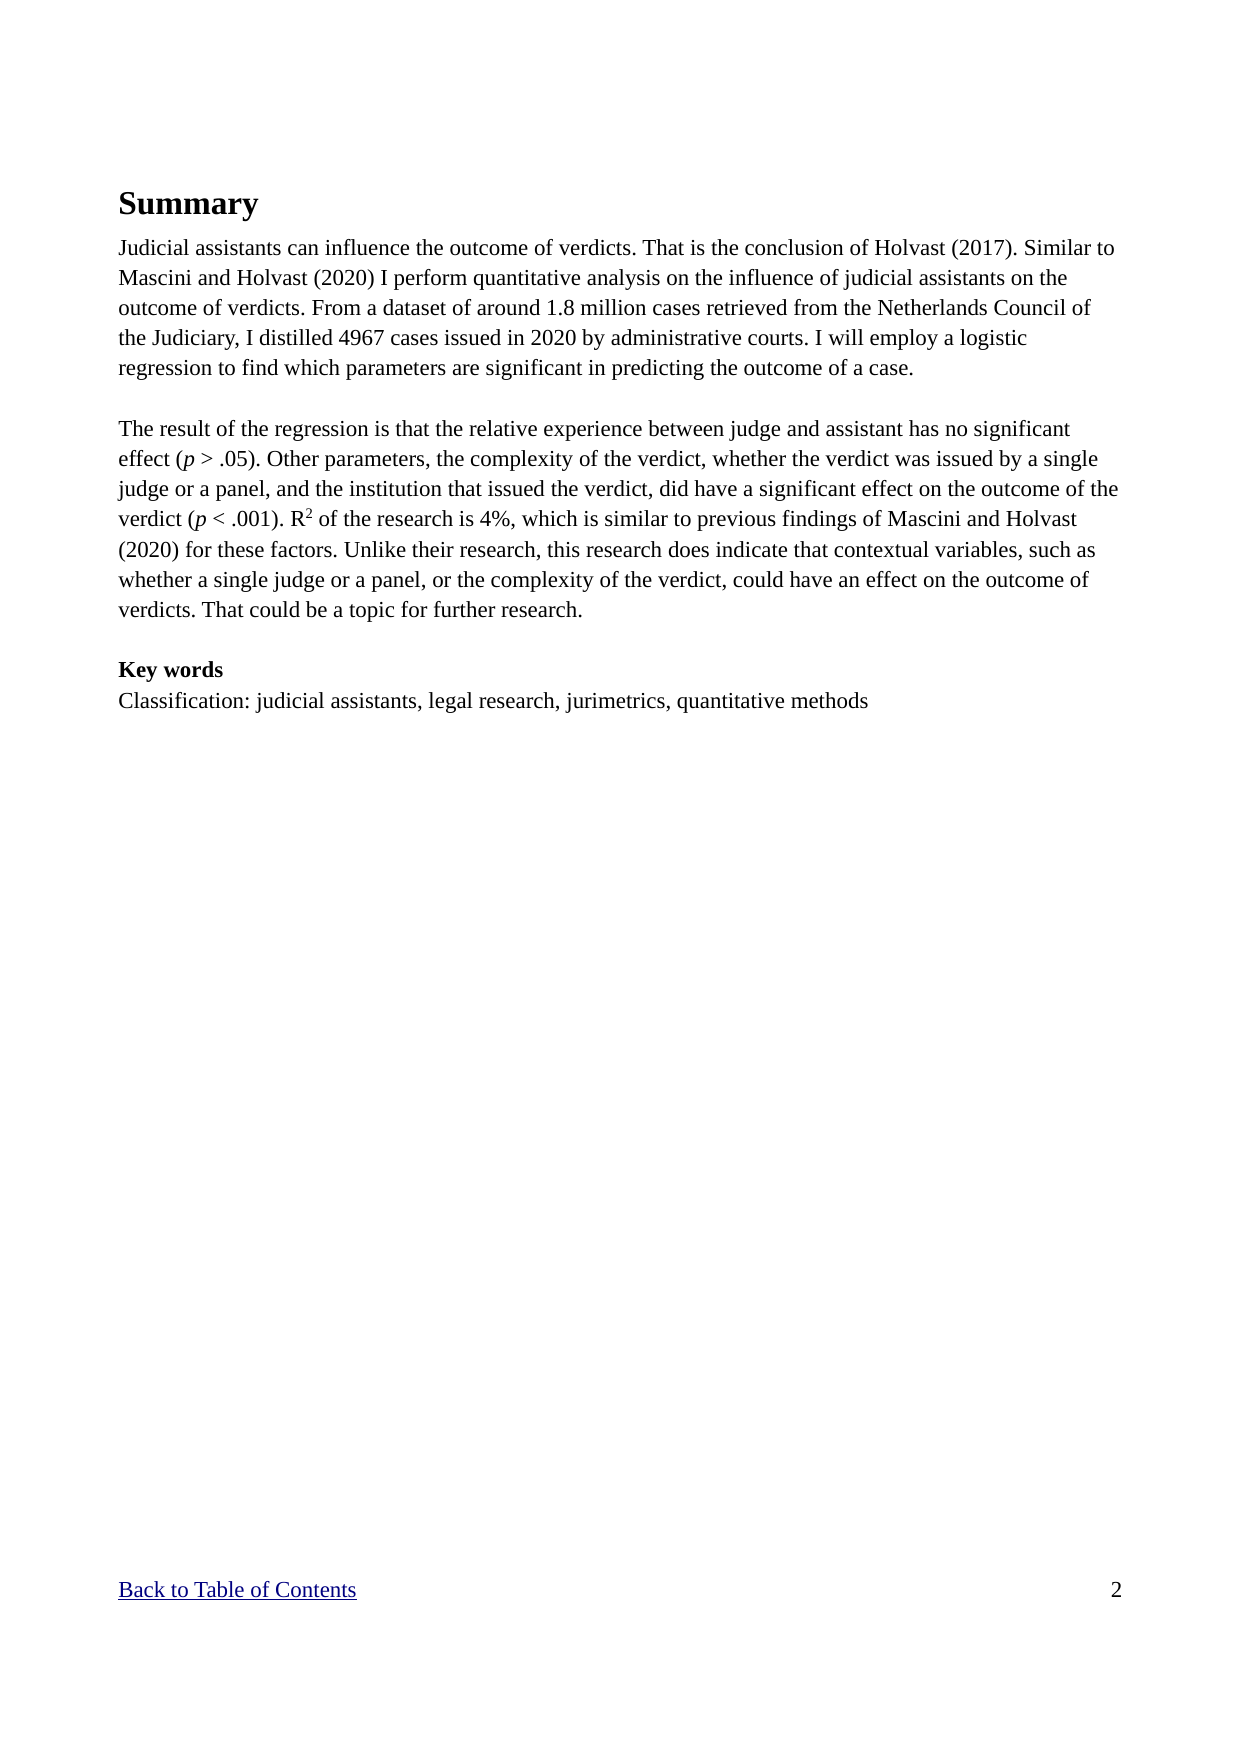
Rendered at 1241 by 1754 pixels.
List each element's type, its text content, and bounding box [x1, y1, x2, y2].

text The result of the regression is that the relative experience between judge and assistant has no significant effect (p > .05). Other parameters, the complexity of the verdict, whether the verdict was issued by a single judge or a panel, and the institution that issued the verdict, did have a significant effect on the outcome of the verdict (p < .001). R2 of the research is 4%, which is similar to previous findings of Mascini and Holvast (2020) for these factors. Unlike their research, this research does indicate that contextual variables, such as whether a single judge or a panel, or the complexity of the verdict, could have an effect on the outcome of verdicts. That could be a topic for further research. [118, 415, 1122, 622]
subtitle Summary [118, 184, 1122, 222]
text Judicial assistants can influence the outcome of verdicts. That is the conclusion of Holvast (2017). Similar to Mascini and Holvast (2020) I perform quantitative analysis on the influence of judicial assistants on the outcome of verdicts. From a dataset of around 1.8 million cases retrieved from the Netherlands Council of the Judiciary, I distilled 4967 cases issued in 2020 by administrative courts. I will employ a logistic regression to find which parameters are significant in predicting the outcome of a case. [118, 233, 1122, 381]
text Key words [118, 656, 1122, 683]
text Classification: judicial assistants, legal research, jurimetrics, quantitative methods [118, 687, 1122, 713]
